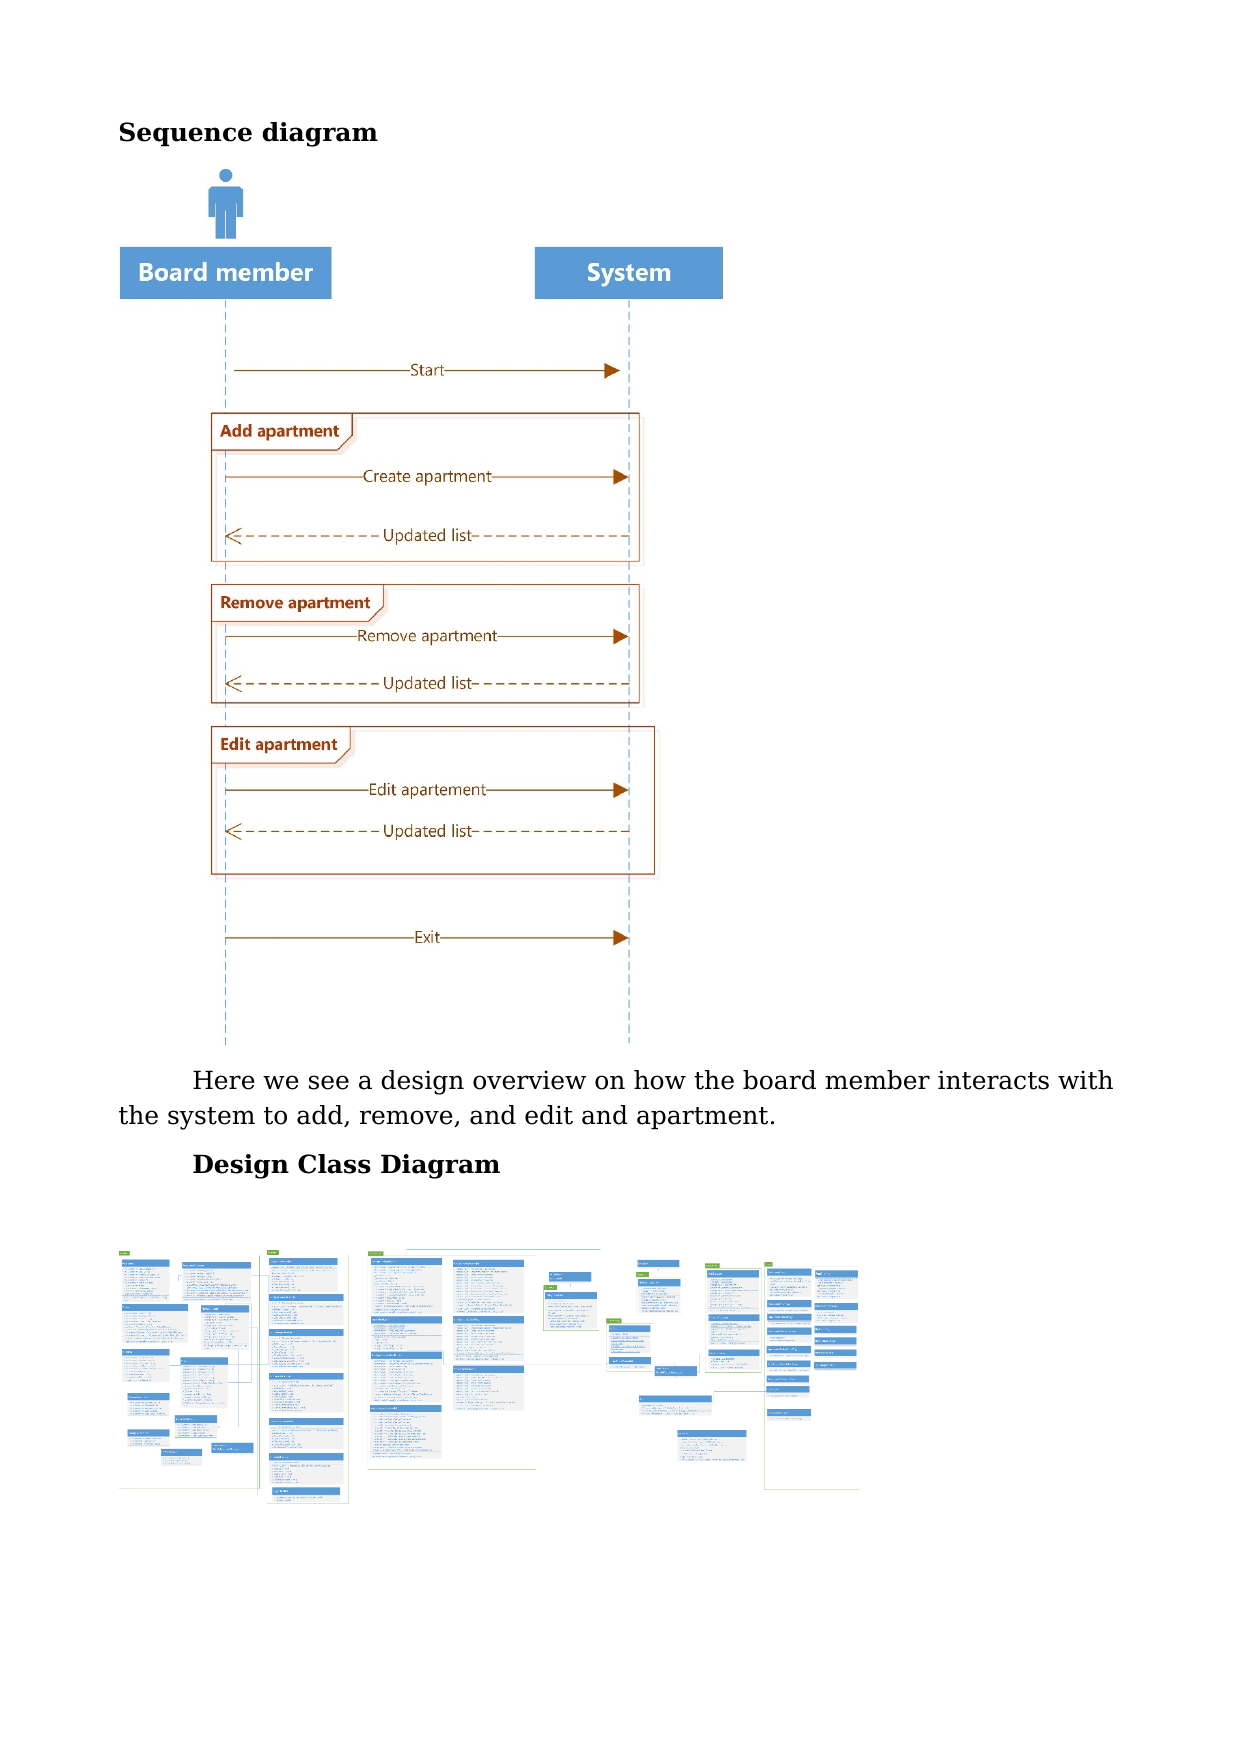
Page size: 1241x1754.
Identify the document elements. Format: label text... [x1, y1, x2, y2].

text Here we see a design overview on how the board member interacts with the system to add, remove, and edit and apartment. [118, 1066, 1122, 1130]
text Design Class Diagram [118, 1150, 1122, 1180]
text Sequence diagram [118, 118, 1122, 147]
